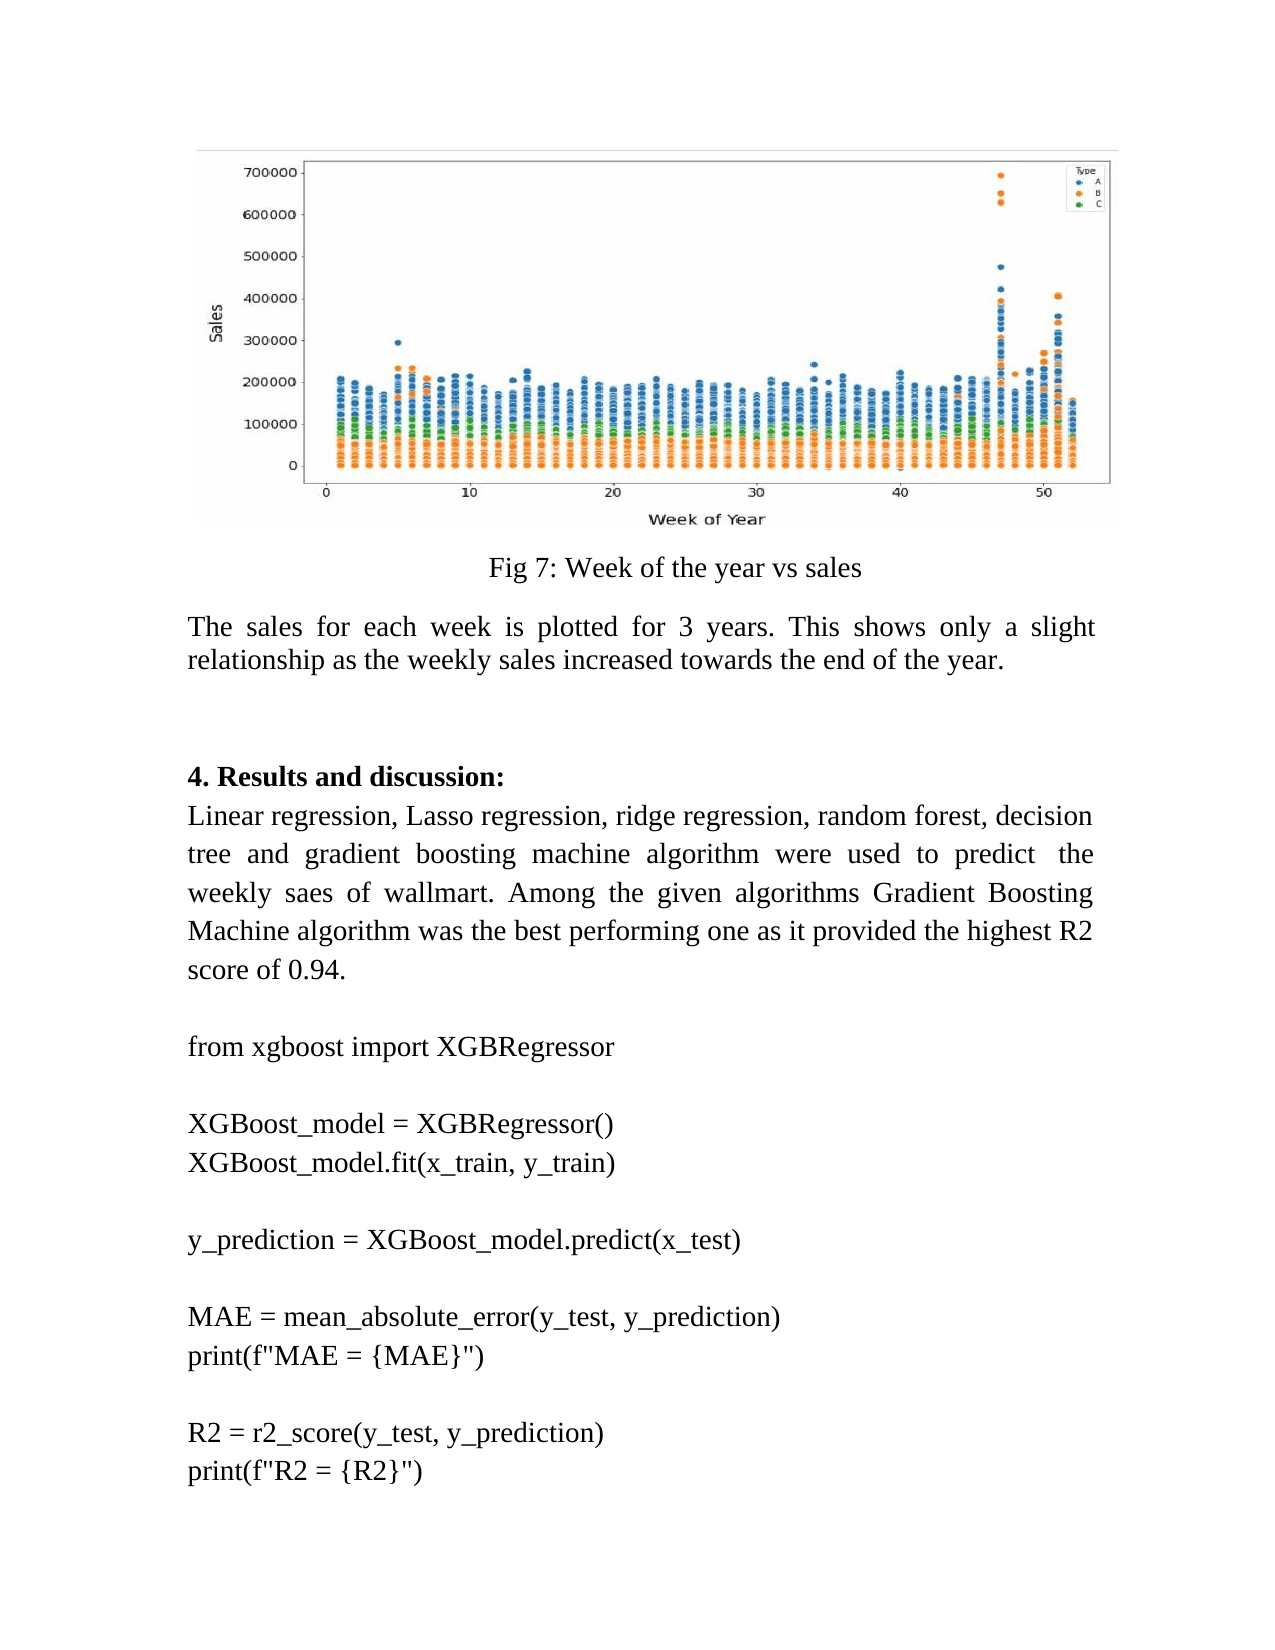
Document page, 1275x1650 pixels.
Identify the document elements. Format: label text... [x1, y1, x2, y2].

text from xgboost import XGBRegressor [187, 1029, 1175, 1063]
text Fig 7: Week of the year vs sales [488, 550, 1175, 583]
text Linear regression, Lasso regression, ridge regression, random forest, decision tree and gradient boosting machine algorithm were used to predict the weekly saes of wallmart. Among the given algorithms Gradient Boosting Machine algorithm was the best performing one as it provided the highest R2 score of 0.94. [187, 798, 1094, 986]
subtitle Results and discussion: [187, 759, 1175, 793]
text XGBoost_model = XGBRegressor() XGBoost_model.fit(x_train, y_train) [187, 1107, 927, 1179]
text y_prediction = XGBoost_model.predict(x_test) [187, 1222, 1175, 1256]
picture [196, 150, 1119, 525]
text MAE = mean_absolute_error(y_test, y_prediction) print(f"MAE = {MAE}") [187, 1299, 927, 1371]
text R2 = r2_score(y_test, y_prediction) print(f"R2 = {R2}") [187, 1415, 606, 1487]
text The sales for each week is plotted for 3 years. This shows only a slight relationship as the weekly sales increased towards the end of the year. [187, 609, 1175, 676]
